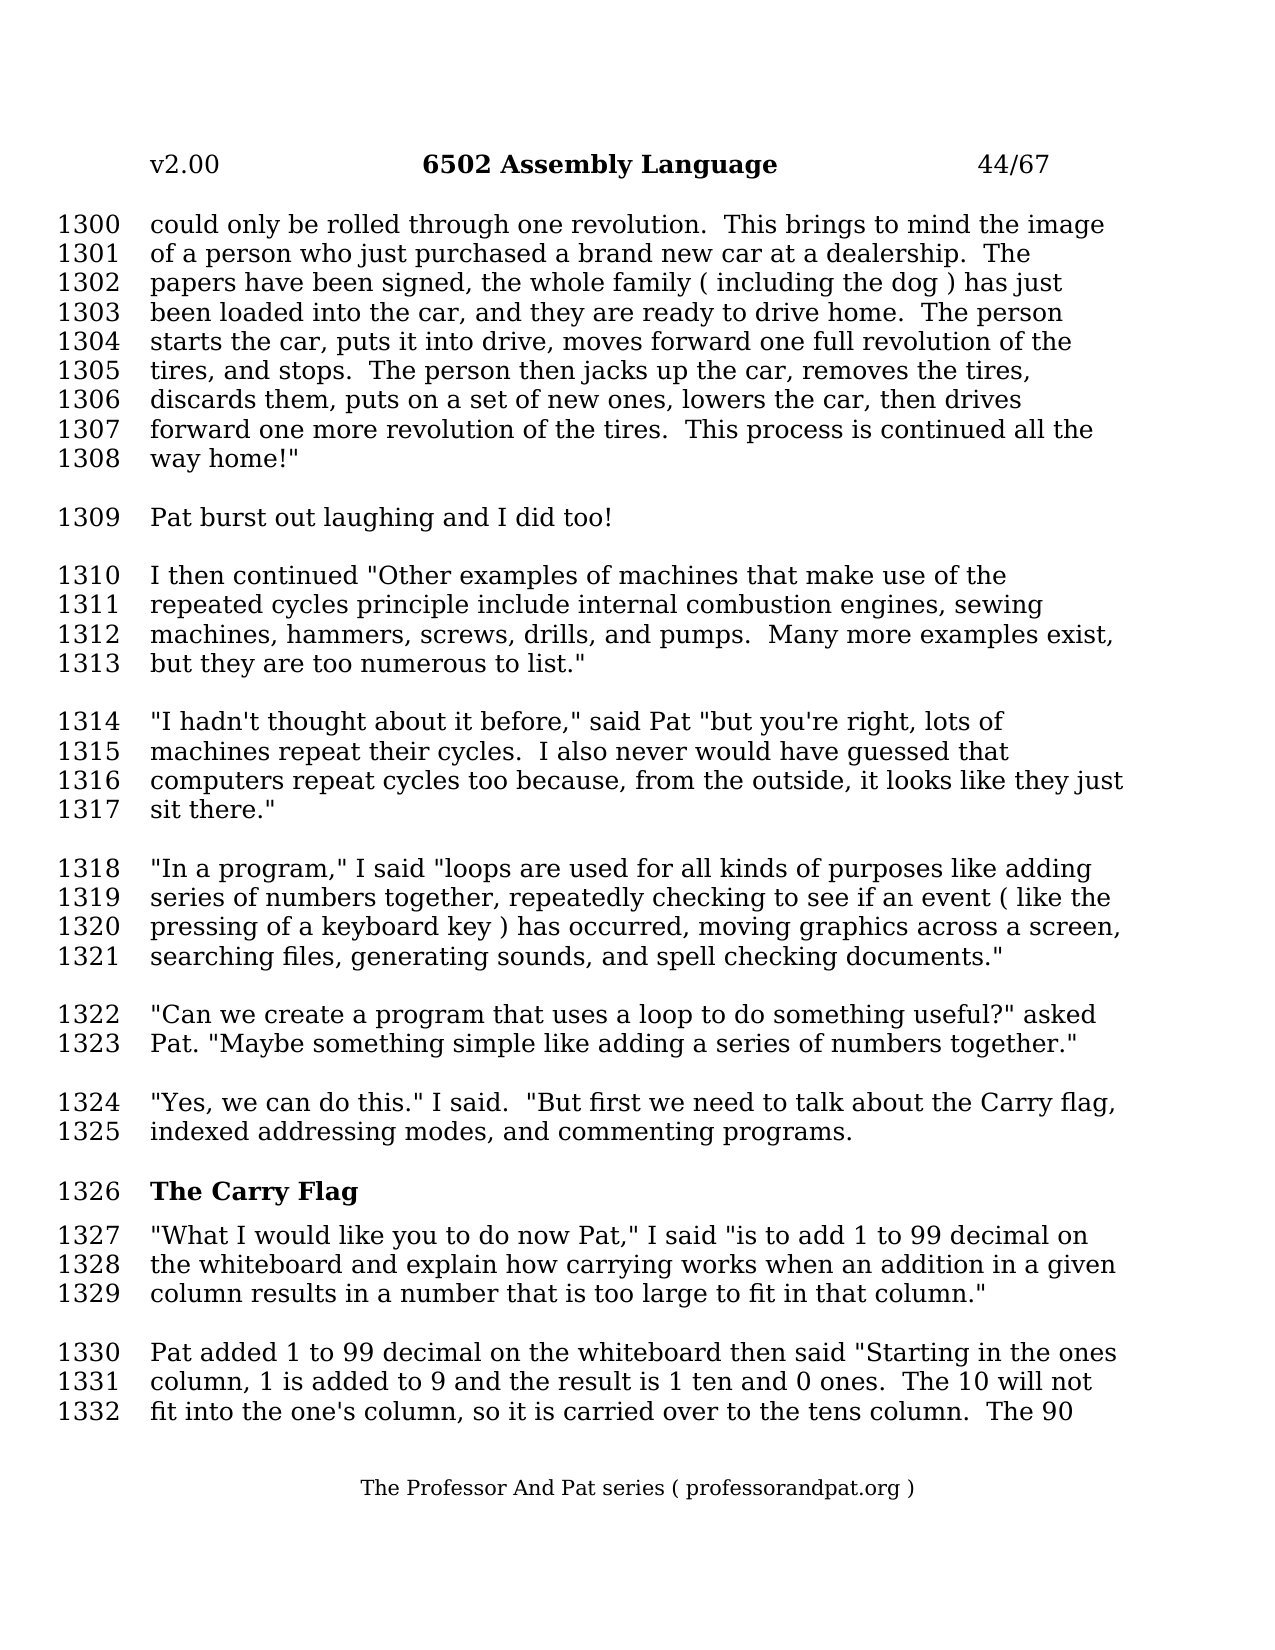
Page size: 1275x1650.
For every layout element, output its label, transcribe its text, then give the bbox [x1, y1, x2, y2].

text I then continued "Other examples of machines that make use of the repeated cycles principle include internal combustion engines, sewing machines, hammers, screws, drills, and pumps. Many more examples exist, but they are too numerous to list." [150, 561, 1125, 678]
text "I hadn't thought about it before," said Pat "but you're right, lots of machines repeat their cycles. I also never would have guessed that computers repeat cycles too because, from the outside, it looks like they just sit there." [150, 708, 1125, 825]
subtitle The Carry Flag [150, 1177, 1125, 1206]
text could only be rolled through one revolution. This brings to mind the image of a person who just purchased a brand new car at a dealership. The papers have been signed, the whole family ( including the dog ) has just been loaded into the car, and they are ready to drive home. The person starts the car, puts it into drive, moves forward one full revolution of the tires, and stops. The person then jacks up the car, removes the tires, discards them, puts on a set of new ones, lowers the car, then drives forward one more revolution of the tires. This process is continued all the way home!" [150, 210, 1125, 473]
text "In a program," I said "loops are used for all kinds of purposes like adding series of numbers together, repeatedly checking to see if an event ( like the pressing of a keyboard key ) has occurred, moving graphics across a screen, searching files, generating sounds, and spell checking documents." [150, 854, 1125, 971]
text "What I would like you to do now Pat," I said "is to add 1 to 99 decimal on the whiteboard and explain how carrying works when an addition in a given column results in a number that is too large to fit in that column." [150, 1221, 1125, 1309]
text "Can we create a program that uses a loop to do something useful?" asked Pat. "Maybe something simple like adding a series of numbers together." [150, 1000, 1125, 1059]
text "Yes, we can do this." I said. "But first we need to talk about the Carry flag, indexed addressing modes, and commenting programs. [150, 1088, 1125, 1147]
text Pat added 1 to 99 decimal on the whiteboard then said "Starting in the ones column, 1 is added to 9 and the result is 1 ten and 0 ones. The 10 will not fit into the one's column, so it is carried over to the tens column. The 90 [150, 1338, 1125, 1426]
text Pat burst out laughing and I did too! [150, 503, 1125, 532]
